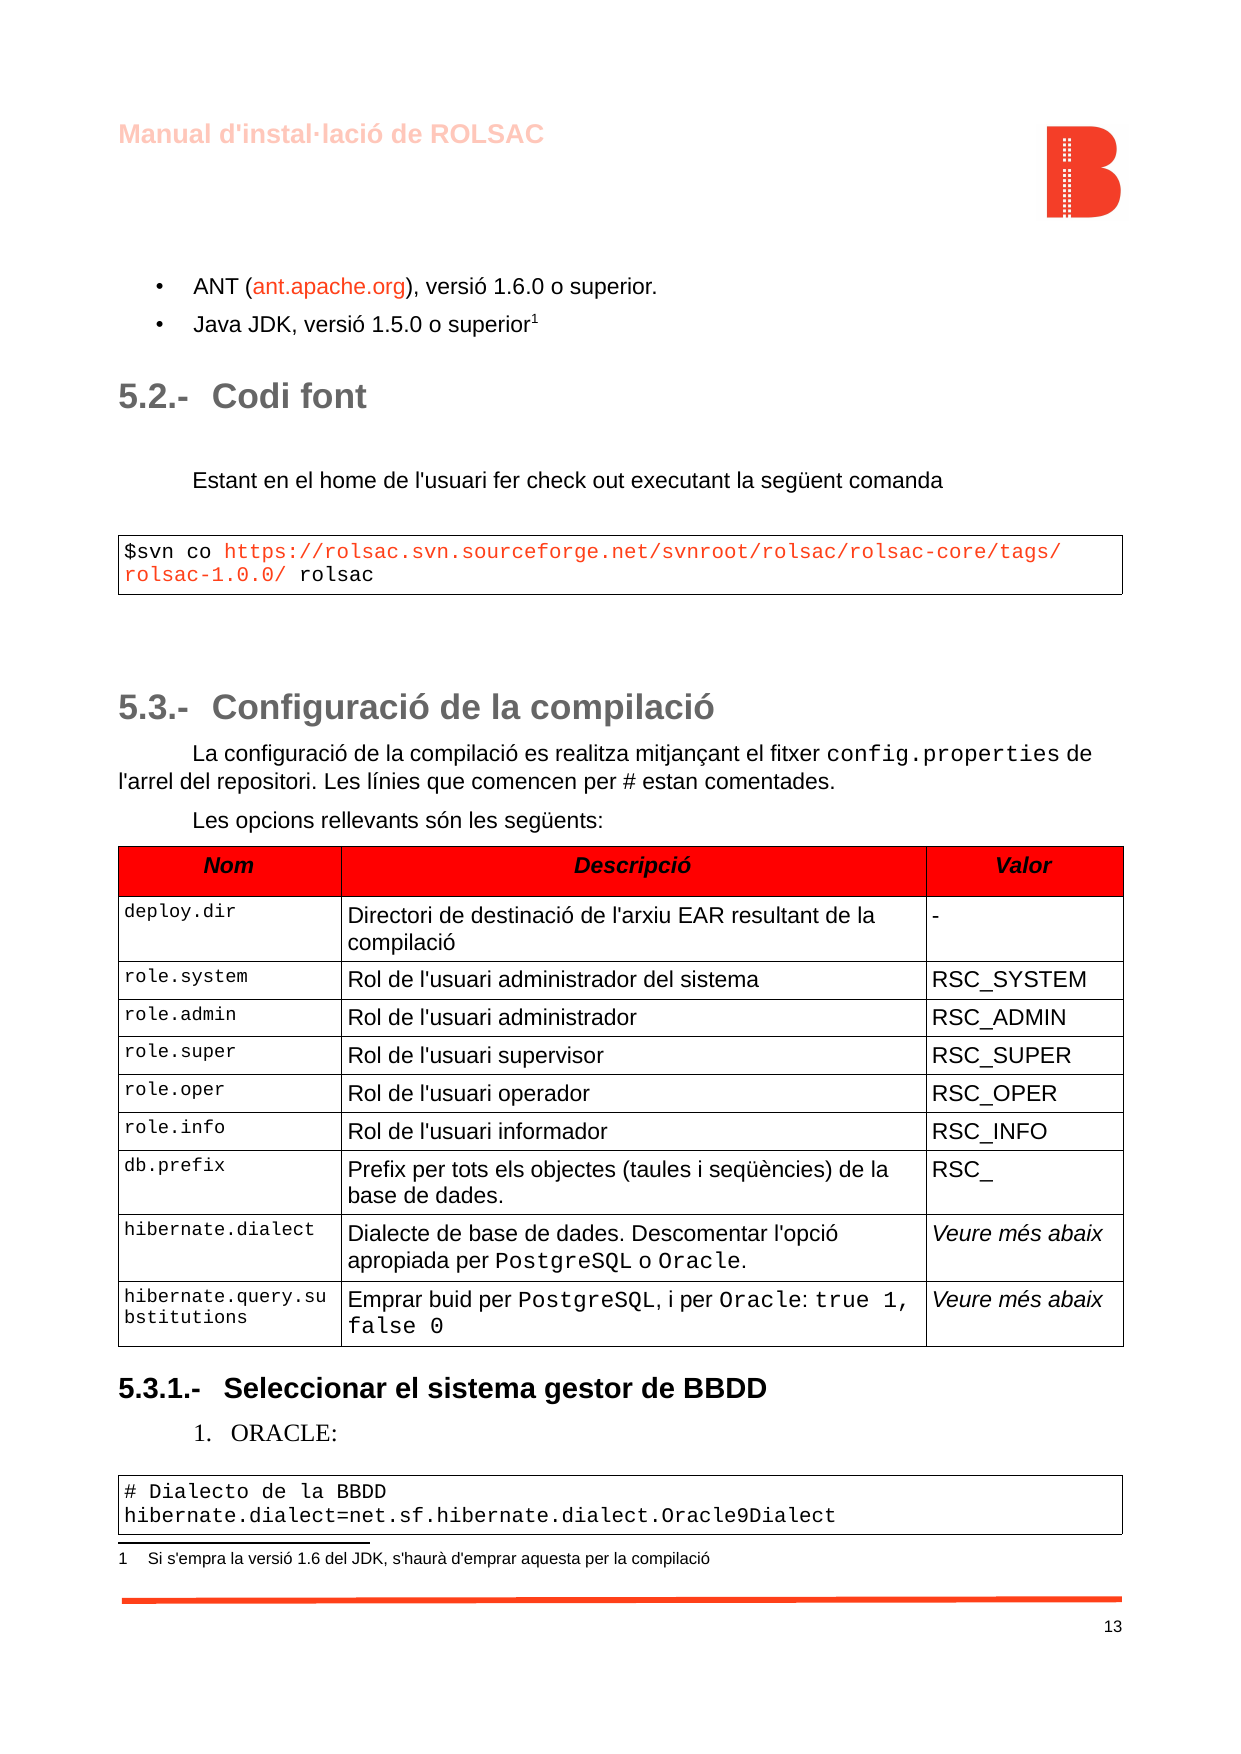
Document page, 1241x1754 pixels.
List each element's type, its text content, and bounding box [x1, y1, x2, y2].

table_cell role.super [119, 1037, 341, 1074]
list Java JDK, versió 1.5.0 o superior [156, 311, 1122, 338]
table_cell RSC_SUPER [927, 1037, 1123, 1074]
table_cell role.info [119, 1113, 341, 1150]
table_cell RSC_SYSTEM [927, 962, 1123, 998]
table_cell role.system [119, 962, 341, 998]
table_cell Veure més abaix [927, 1282, 1123, 1346]
table_cell role.admin [119, 1000, 341, 1036]
subtitle Configuració de la compilació [118, 687, 1122, 727]
picture [1036, 124, 1130, 221]
table_cell Emprar buid per PostgreSQL, i per Oracle: true 1, false 0 [342, 1282, 926, 1346]
table_cell Directori de destinació de l'arxiu EAR resultant de la compilació [342, 897, 926, 961]
table_cell RSC_ [927, 1151, 1123, 1214]
table_cell db.prefix [119, 1151, 341, 1214]
subtitle Seleccionar el sistema gestor de BBDD [118, 1372, 1122, 1405]
table_header Descripció [342, 847, 926, 896]
list Si s'empra la versió 1.6 del JDK, s'haurà d'emprar aquesta per la compilació [118, 1549, 1122, 1568]
table_cell Rol de l'usuari administrador [342, 1000, 926, 1036]
text Les opcions rellevants són les següents: [118, 807, 1122, 833]
table_cell hibernate.dialect [119, 1215, 341, 1281]
table_cell Veure més abaix [927, 1215, 1123, 1281]
table_header Nom [119, 847, 341, 896]
table_cell Rol de l'usuari informador [342, 1113, 926, 1150]
table_cell Rol de l'usuari operador [342, 1075, 926, 1112]
table_header Valor [927, 847, 1123, 896]
list ORACLE: [193, 1418, 1122, 1446]
table_header # Dialecto de la BBDD hibernate.dialect=net.sf.hibernate.dialect.Oracle9Dialect [119, 1476, 1122, 1534]
subtitle Codi font [118, 375, 1122, 416]
table_cell RSC_INFO [927, 1113, 1123, 1150]
table_cell Rol de l'usuari supervisor [342, 1037, 926, 1074]
table_header $svn co https://rolsac.svn.sourceforge.net/svnroot/rolsac/rolsac-core/tags/rolsac-1.0.0/ rolsac [119, 536, 1122, 594]
table_cell RSC_OPER [927, 1075, 1123, 1112]
table_cell Rol de l'usuari administrador del sistema [342, 962, 926, 998]
table_cell Prefix per tots els objectes (taules i seqüències) de la base de dades. [342, 1151, 926, 1214]
list ANT (ant.apache.org), versió 1.6.0 o superior. [156, 273, 1122, 299]
table_cell Dialecte de base de dades. Descomentar l'opció apropiada per PostgreSQL o Oracle. [342, 1215, 926, 1281]
text Estant en el home de l'usuari fer check out executant la següent comanda [118, 467, 1122, 494]
text La configuració de la compilació es realitza mitjançant el fitxer config.properties de l'arrel del repositori. Les línies que comencen per # estan comentades. [118, 740, 1122, 794]
table_cell - [927, 897, 1123, 961]
table_cell RSC_ADMIN [927, 1000, 1123, 1036]
table_cell deploy.dir [119, 897, 341, 961]
table_cell hibernate.query.substitutions [119, 1282, 341, 1346]
table_cell role.oper [119, 1075, 341, 1112]
